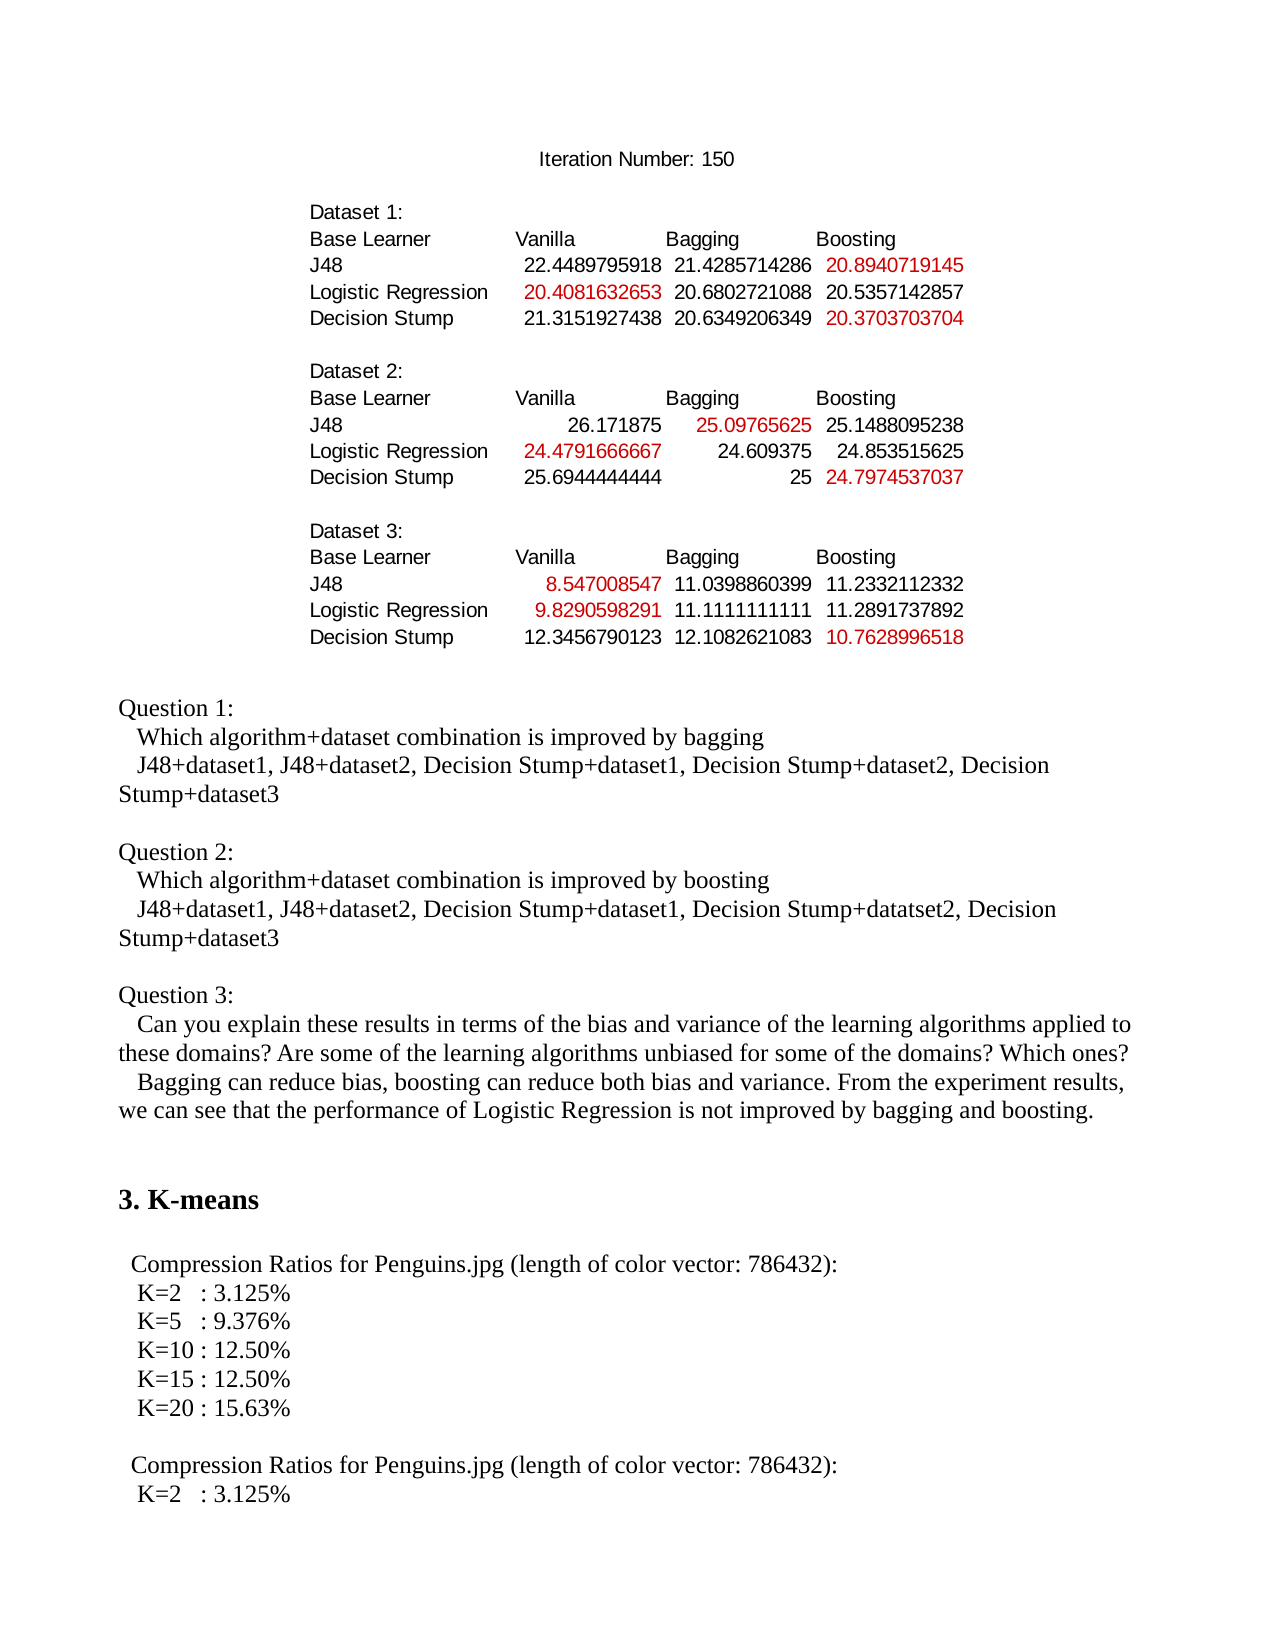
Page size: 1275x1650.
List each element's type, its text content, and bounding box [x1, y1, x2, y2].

text K=2 : 3.125% [118, 1278, 1157, 1306]
text Compression Ratios for Penguins.jpg (length of color vector: 786432): [118, 1450, 1157, 1479]
text Question 2: [118, 837, 1157, 866]
text 3. K-means [118, 1182, 1157, 1215]
text Compression Ratios for Penguins.jpg (length of color vector: 786432): [118, 1249, 1157, 1278]
text Which algorithm+dataset combination is improved by bagging [118, 722, 1157, 751]
text K=20 : 15.63% [118, 1393, 1157, 1421]
text K=2 : 3.125% [118, 1479, 1157, 1508]
text Can you explain these results in terms of the bias and variance of the learning algorithms applied to these domains? Are some of the learning algorithms unbiased for some of the domains? Which ones? [118, 1009, 1157, 1067]
text Which algorithm+dataset combination is improved by boosting [118, 866, 1157, 894]
text J48+dataset1, J48+dataset2, Decision Stump+dataset1, Decision Stump+dataset2, Decision Stump+dataset3 [118, 751, 1157, 808]
text Question 3: [118, 981, 1157, 1009]
text Question 1: [118, 693, 1157, 722]
text K=5 : 9.376% [118, 1306, 1157, 1335]
text J48+dataset1, J48+dataset2, Decision Stump+dataset1, Decision Stump+datatset2, Decision Stump+dataset3 [118, 894, 1157, 952]
text K=15 : 12.50% [118, 1364, 1157, 1393]
text Bagging can reduce bias, boosting can reduce both bias and variance. From the experiment results, we can see that the performance of Logistic Regression is not improved by bagging and boosting. [118, 1067, 1157, 1124]
text K=10 : 12.50% [118, 1335, 1157, 1364]
